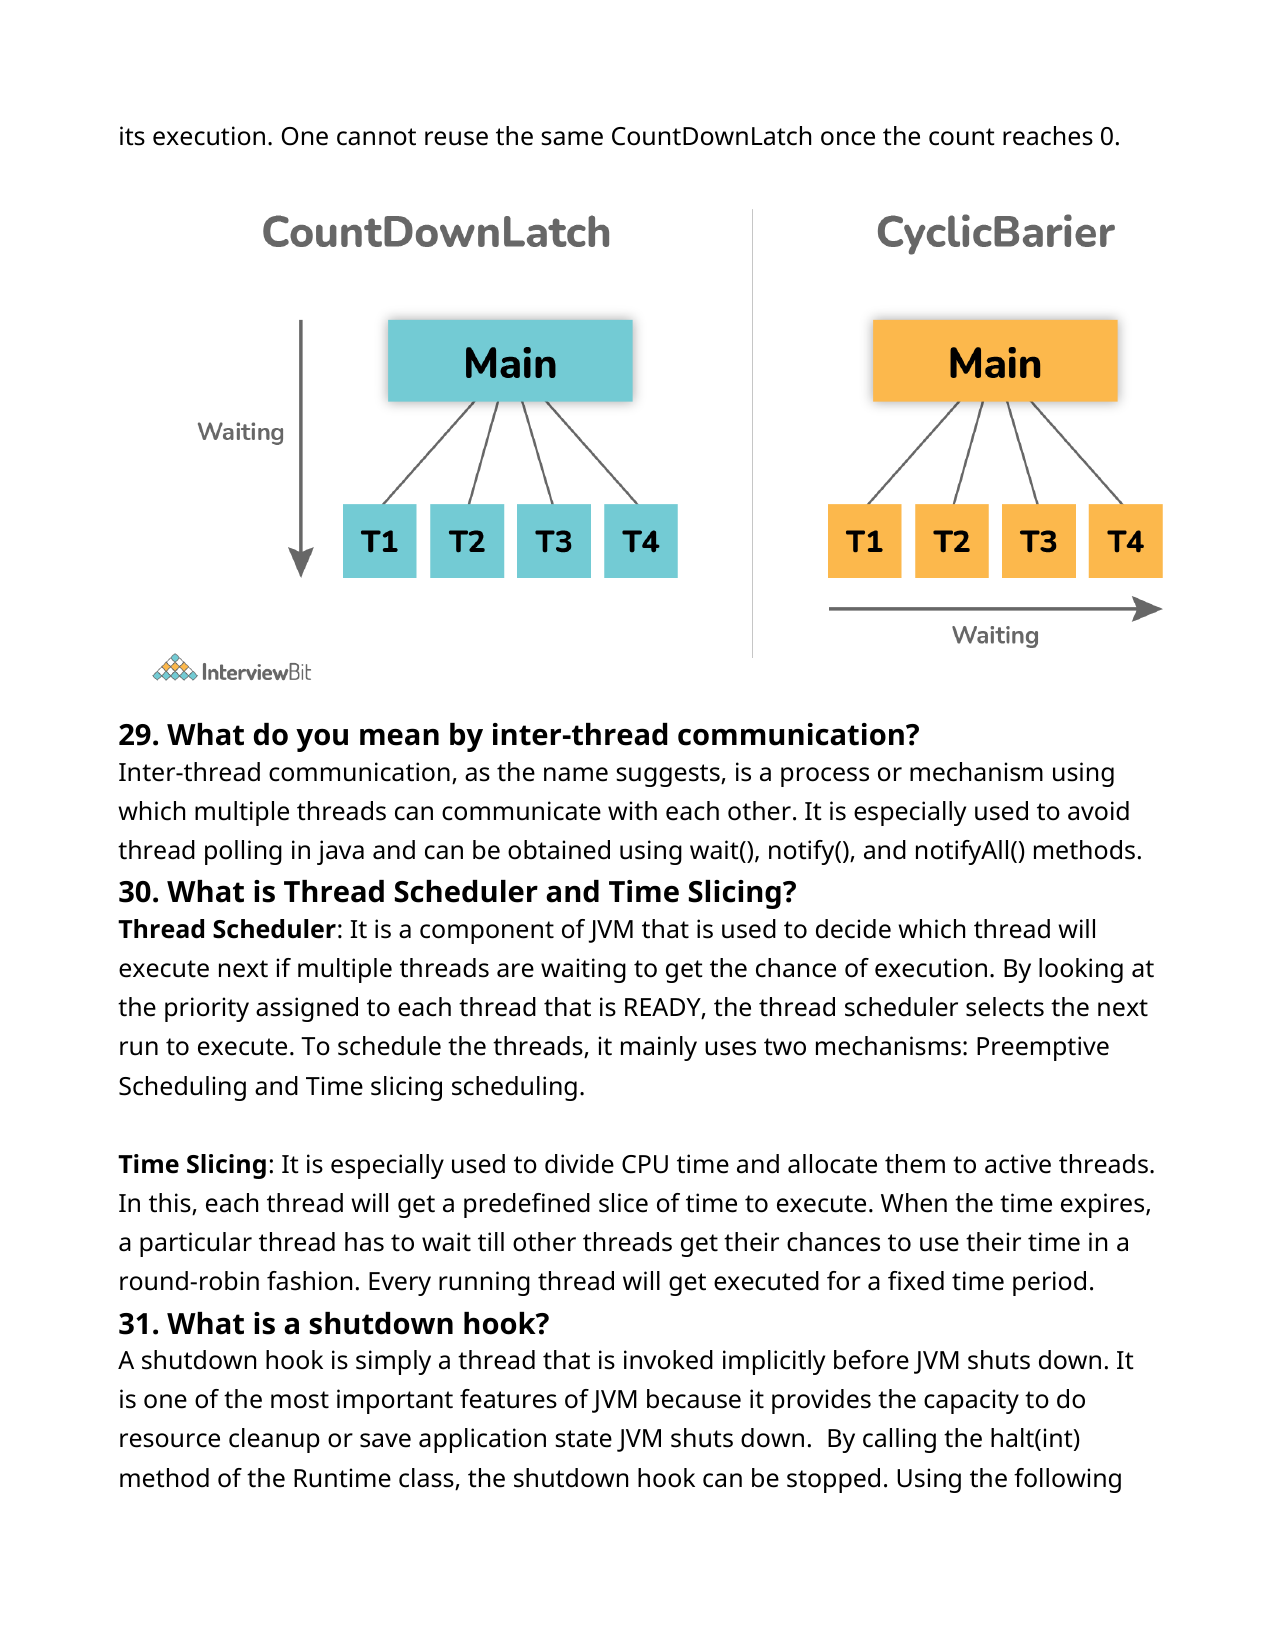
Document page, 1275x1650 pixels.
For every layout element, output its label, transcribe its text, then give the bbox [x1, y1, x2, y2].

subtitle 30. What is Thread Scheduler and Time Slicing? [118, 872, 1157, 911]
text Inter-thread communication, as the name suggests, is a process or mechanism using which multiple threads can communicate with each other. It is especially used to avoid thread polling in java and can be obtained using wait(), notify(), and notifyAll() methods. [118, 754, 1157, 867]
subtitle 31. What is a shutdown hook? [118, 1303, 1157, 1343]
subtitle 29. What do you mean by inter-thread communication? [118, 714, 1157, 754]
text A shutdown hook is simply a thread that is invoked implicitly before JVM shuts down. It is one of the most important features of JVM because it provides the capacity to do resource cleanup or save application state JVM shuts down. By calling the halt(int) method of the Runtime class, the shutdown hook can be stopped. Using the following [118, 1343, 1157, 1494]
text its execution. One cannot reuse the same CountDownLatch once the count reaches 0. [118, 118, 1157, 152]
text Thread Scheduler: It is a component of JVM that is used to decide which thread will execute next if multiple threads are waiting to get the chance of execution. By looking at the priority assigned to each thread that is READY, the thread scheduler selects the next run to execute. To schedule the threads, it mainly uses two mechanisms: Preemptive Scheduling and Time slicing scheduling. Time Slicing: It is especially used to divide CPU time and allocate them to active threads. In this, each thread will get a predefined slice of time to execute. When the time expires, a particular thread has to wait till other threads get their chances to use their time in a round-robin fashion. Every running thread will get executed for a fixed time period. [118, 911, 1157, 1298]
picture [118, 157, 1241, 711]
